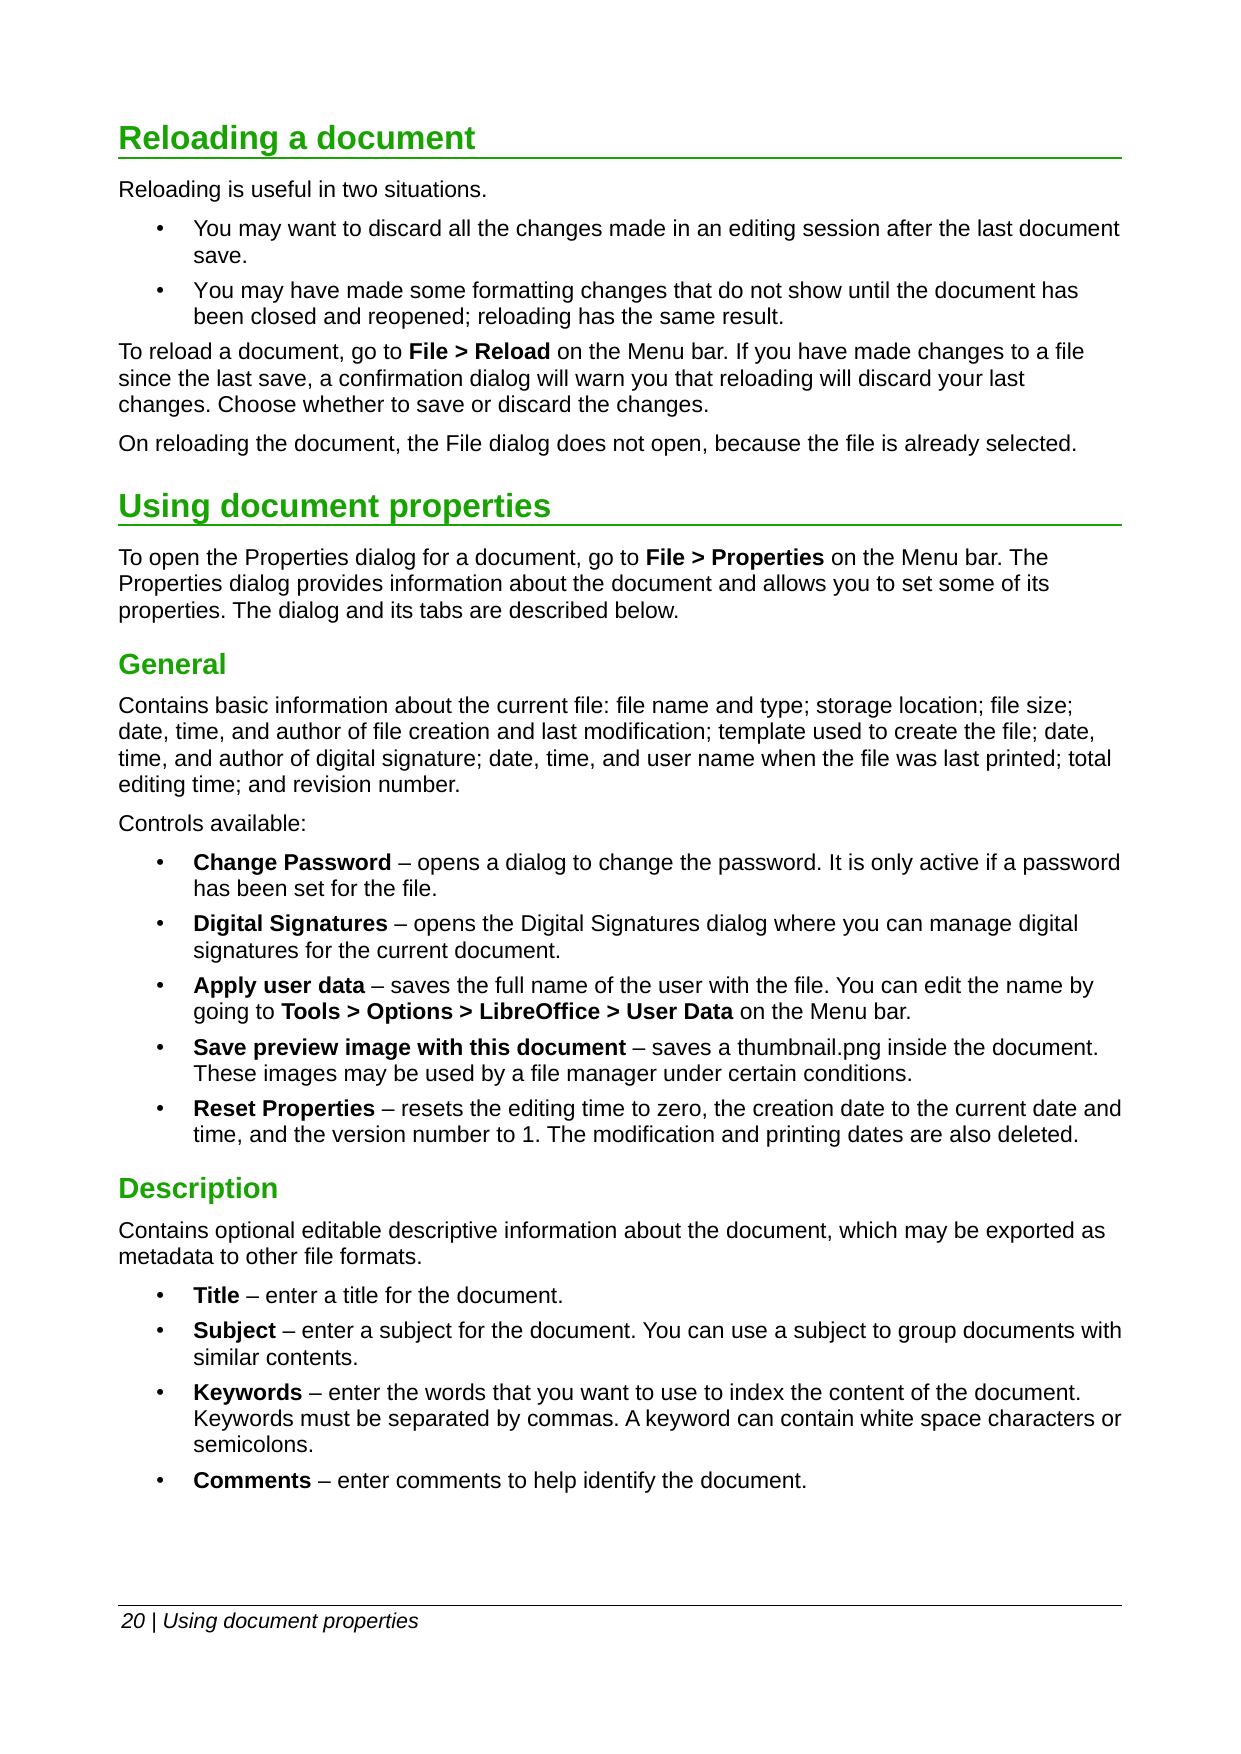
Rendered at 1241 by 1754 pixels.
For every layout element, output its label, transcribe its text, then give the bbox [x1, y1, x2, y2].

text Contains basic information about the current file: file name and type; storage location; file size; date, time, and author of file creation and last modification; template used to create the file; date, time, and author of digital signature; date, time, and user name when the file was last printed; total editing time; and revision number. [118, 692, 1122, 797]
text On reloading the document, the File dialog does not open, because the file is already selected. [118, 430, 1122, 456]
list Controls available: [118, 810, 1122, 836]
subtitle Reloading a document [118, 118, 1122, 157]
list Contains optional editable descriptive information about the document, which may be exported as metadata to other file formats. [118, 1217, 1122, 1269]
list Comments – enter comments to help identify the document. [156, 1467, 1122, 1493]
list Save preview image with this document – saves a thumbnail.png inside the document. These images may be used by a file manager under certain conditions. [156, 1033, 1122, 1086]
list Keywords – enter the words that you want to use to index the content of the document. Keywords must be separated by commas. A keyword can contain white space characters or semicolons. [156, 1379, 1122, 1458]
text To open the Properties dialog for a document, go to File > Properties on the Menu bar. The Properties dialog provides information about the document and allows you to set some of its properties. The dialog and its tabs are described below. [118, 544, 1122, 623]
list You may want to discard all the changes made in an editing session after the last document save. [156, 215, 1122, 268]
text Reloading is useful in two situations. [118, 176, 1122, 203]
list You may have made some formatting changes that do not show until the document has been closed and reopened; reloading has the same result. [156, 277, 1122, 329]
subtitle General [118, 647, 1122, 680]
list Reset Properties – resets the editing time to zero, the creation date to the current date and time, and the version number to 1. The modification and printing dates are also deleted. [156, 1095, 1122, 1148]
list Title – enter a title for the document. [156, 1282, 1122, 1308]
list Change Password – opens a dialog to change the password. It is only active if a password has been set for the file. [156, 849, 1122, 901]
subtitle Using document properties [118, 486, 1122, 524]
list Apply user data – saves the full name of the user with the file. You can edit the name by going to Tools > Options > LibreOffice > User Data on the Menu bar. [156, 972, 1122, 1024]
text To reload a document, go to File > Reload on the Menu bar. If you have made changes to a file since the last save, a confirmation dialog will warn you that reloading will discard your last changes. Choose whether to save or discard the changes. [118, 338, 1122, 417]
list Digital Signatures – opens the Digital Signatures dialog where you can manage digital signatures for the current document. [156, 910, 1122, 963]
subtitle Description [118, 1171, 1122, 1205]
list Subject – enter a subject for the document. You can use a subject to group documents with similar contents. [156, 1317, 1122, 1370]
